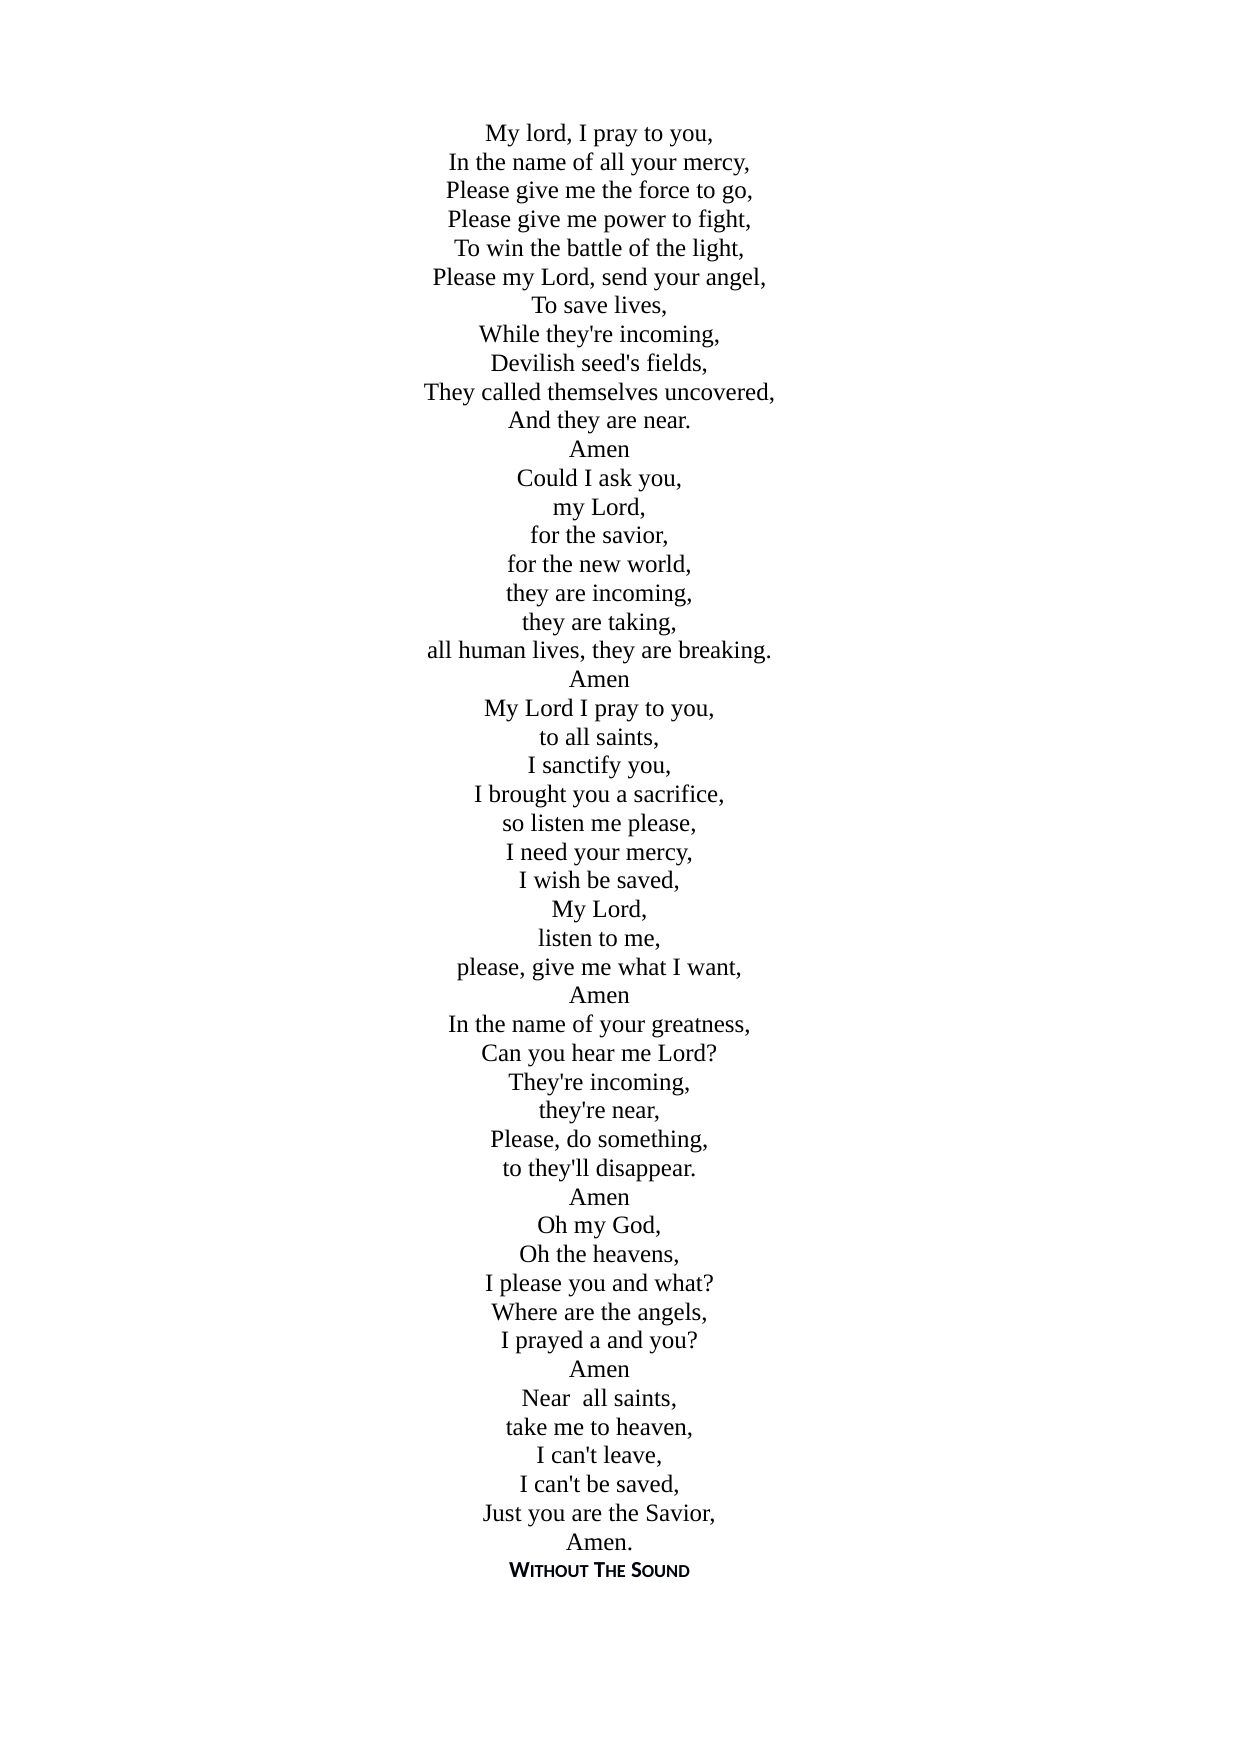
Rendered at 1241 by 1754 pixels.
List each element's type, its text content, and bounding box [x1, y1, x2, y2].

text Amen. [75, 1527, 1123, 1556]
text all human lives, they are breaking. [75, 636, 1123, 664]
text to all saints, [75, 722, 1123, 751]
text they're near, [75, 1096, 1123, 1124]
text Amen [75, 981, 1123, 1009]
text To save lives, [75, 291, 1123, 319]
text take me to heaven, [75, 1412, 1123, 1441]
text Can you hear me Lord? [75, 1038, 1123, 1067]
text for the savior, [75, 521, 1123, 549]
text I can't leave, [75, 1441, 1123, 1469]
text for the new world, [75, 549, 1123, 578]
text Oh my God, [75, 1211, 1123, 1239]
text listen to me, [75, 923, 1123, 952]
text so listen me please, [75, 808, 1123, 837]
text my Lord, [75, 492, 1123, 521]
text My Lord, [75, 894, 1123, 923]
text I wish be saved, [75, 866, 1123, 894]
text Amen [75, 664, 1123, 693]
text I can't be saved, [75, 1469, 1123, 1498]
text Amen [75, 1354, 1123, 1383]
text Could I ask you, [75, 463, 1123, 492]
text I brought you a sacrifice, [75, 779, 1123, 808]
text they are incoming, [75, 578, 1123, 607]
text Please, do something, [75, 1124, 1123, 1153]
text to they'll disappear. [75, 1153, 1123, 1182]
text While they're incoming, [75, 319, 1123, 348]
text Near all saints, [75, 1383, 1123, 1412]
text They're incoming, [75, 1067, 1123, 1096]
text I prayed a and you? [75, 1326, 1123, 1354]
text In the name of your greatness, [75, 1009, 1123, 1038]
text They called themselves uncovered, [75, 377, 1123, 406]
text And they are near. [75, 406, 1123, 434]
text Oh the heavens, [75, 1239, 1123, 1268]
text I please you and what? [75, 1268, 1123, 1297]
text Please give me the force to go, [75, 176, 1123, 204]
text please, give me what I want, [75, 952, 1123, 981]
text Devilish seed's fields, [75, 348, 1123, 377]
text To win the battle of the light, [75, 233, 1123, 262]
text I need your mercy, [75, 837, 1123, 866]
text Just you are the Savior, [75, 1498, 1123, 1527]
text Without The Sound [75, 1556, 1123, 1584]
text Please give me power to fight, [75, 204, 1123, 233]
text Where are the angels, [75, 1297, 1123, 1326]
text In the name of all your mercy, [75, 147, 1123, 176]
text Amen [75, 434, 1123, 463]
text I sanctify you, [75, 751, 1123, 779]
text Please my Lord, send your angel, [75, 262, 1123, 291]
text My lord, I pray to you, [75, 118, 1123, 147]
text My Lord I pray to you, [75, 693, 1123, 722]
text Amen [75, 1182, 1123, 1211]
text they are taking, [75, 607, 1123, 636]
